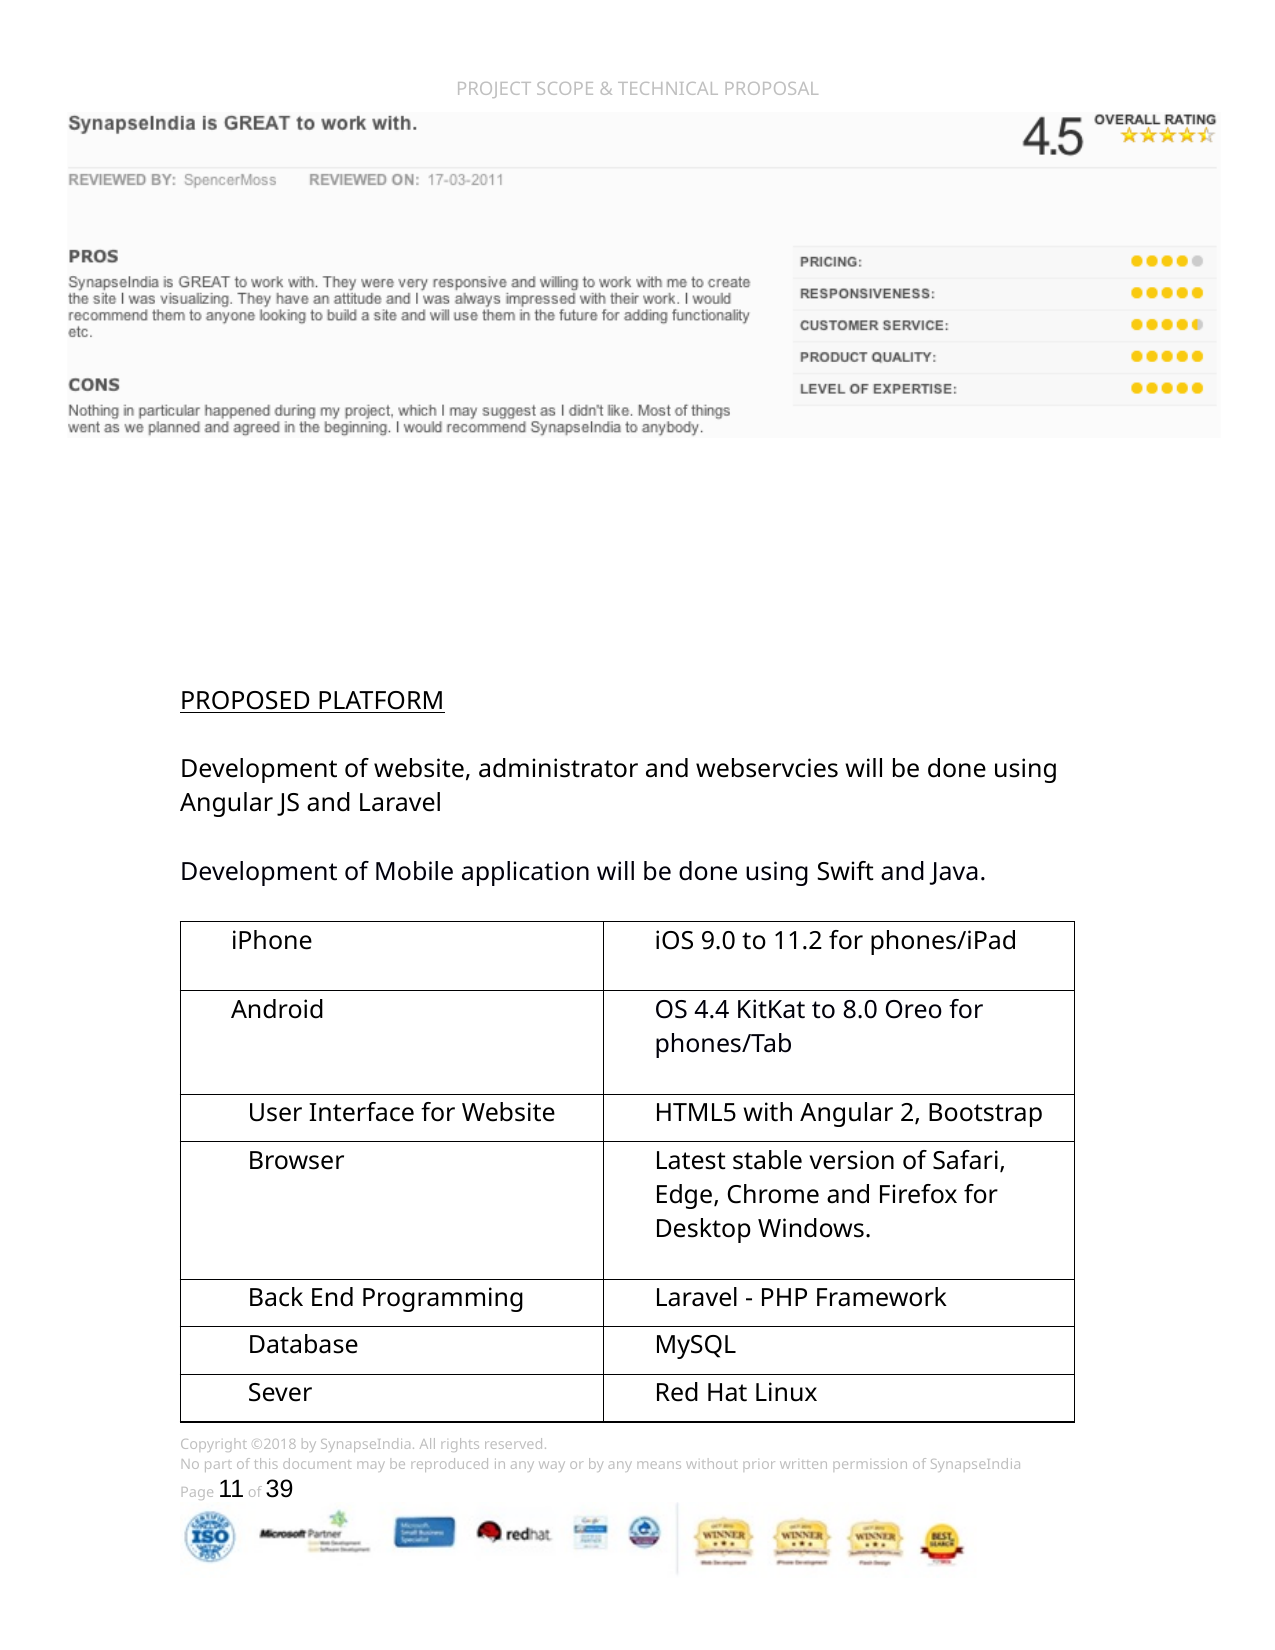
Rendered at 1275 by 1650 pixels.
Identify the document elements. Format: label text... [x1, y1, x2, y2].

table_cell HTML5 with Angular 2, Bootstrap [604, 1095, 1074, 1141]
picture [180, 1502, 977, 1578]
table_cell Laravel - PHP Framework [604, 1280, 1074, 1326]
table_cell Red Hat Linux [604, 1375, 1074, 1421]
table_cell User Interface for Website [181, 1095, 603, 1141]
picture [67, 112, 1221, 438]
table_cell Android [181, 991, 603, 1094]
table_header iOS 9.0 to 11.2 for phones/iPad [604, 922, 1074, 990]
text PROPOSED PLATFORM [180, 683, 1095, 717]
table_cell Sever [181, 1375, 603, 1421]
table_cell Latest stable version of Safari, Edge, Chrome and Firefox for Desktop Windows. [604, 1142, 1074, 1278]
text Development of website, administrator and webservcies will be done using Angular JS and Laravel [180, 751, 1095, 819]
table_cell MySQL [604, 1327, 1074, 1374]
table_cell Database [181, 1327, 603, 1374]
table_cell OS 4.4 KitKat to 8.0 Oreo for phones/Tab [604, 991, 1074, 1094]
table_cell Back End Programming [181, 1280, 603, 1326]
table_cell Browser [181, 1142, 603, 1278]
table_header iPhone [181, 922, 603, 990]
text Development of Mobile application will be done using Swift and Java. [180, 853, 1095, 887]
